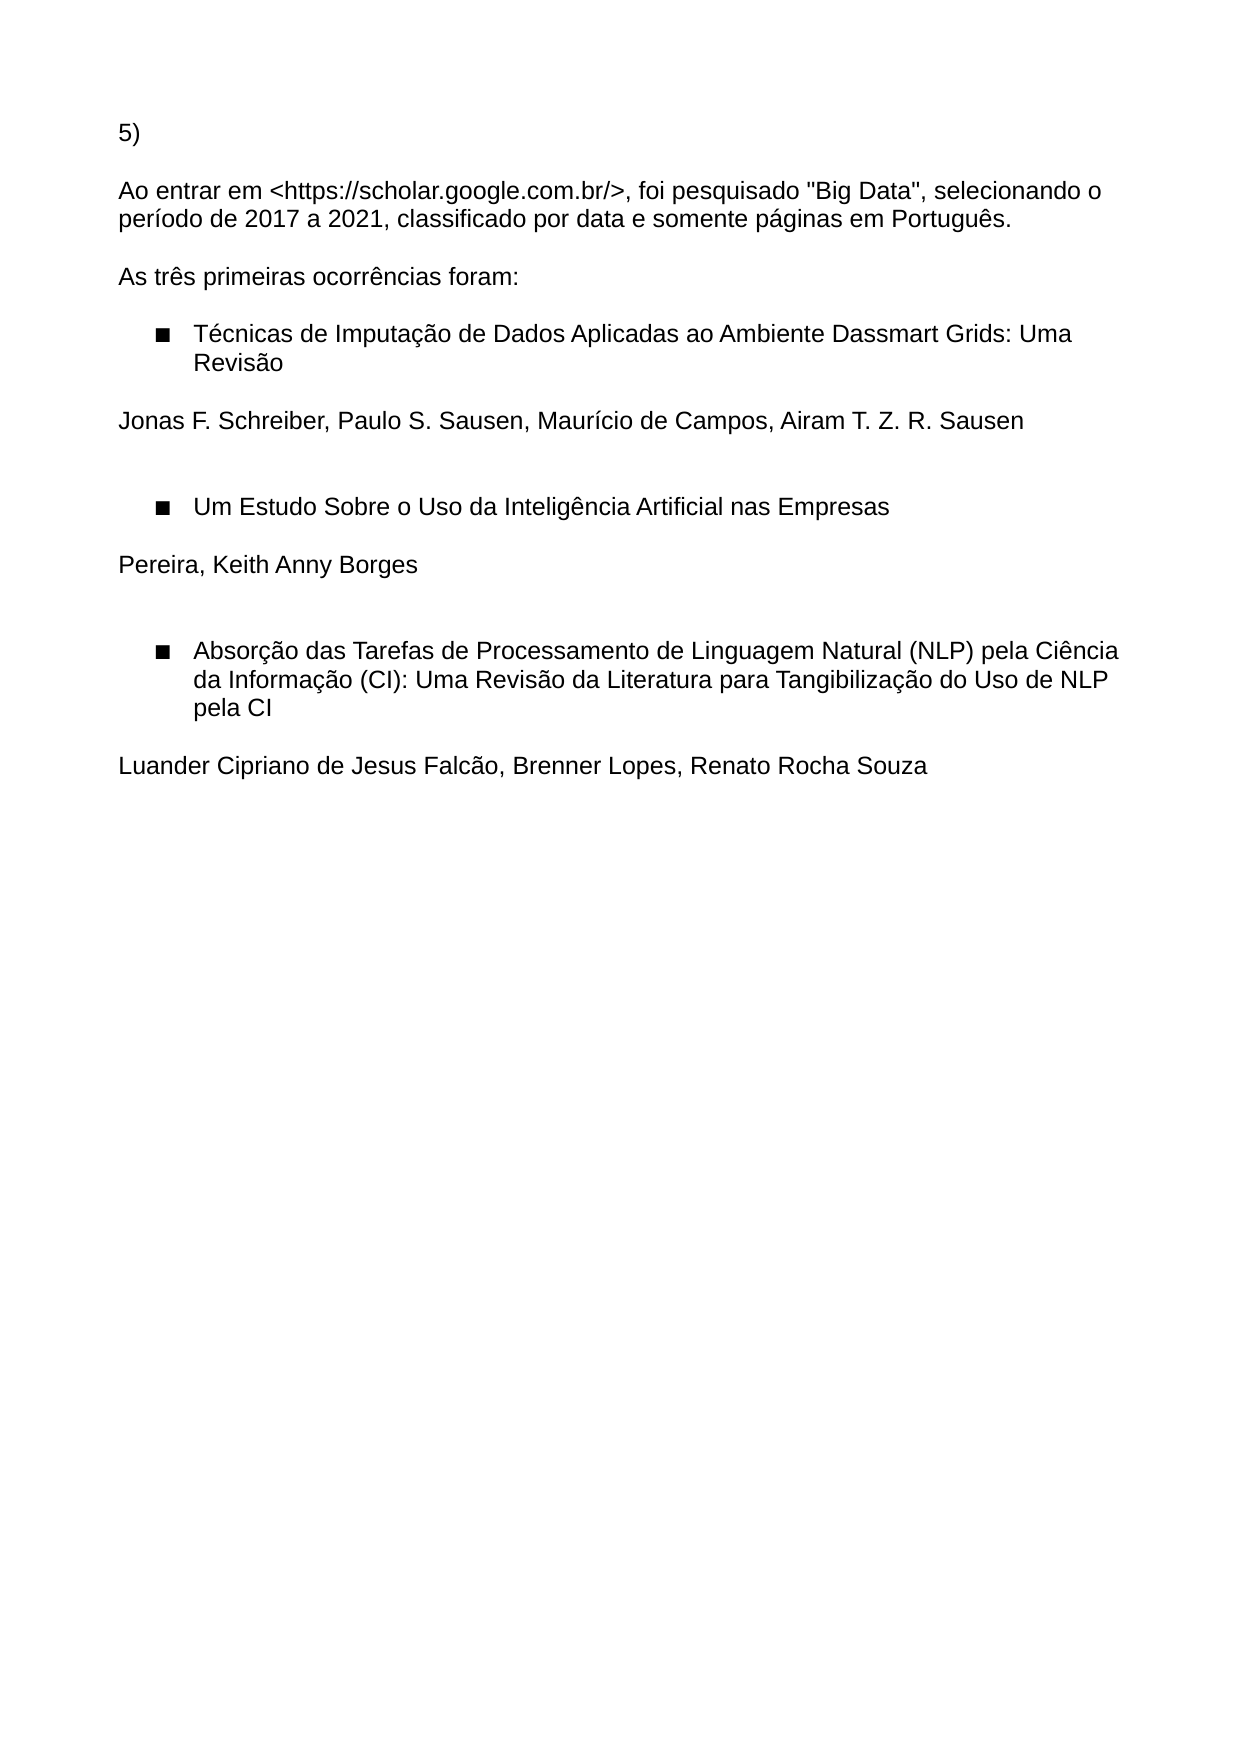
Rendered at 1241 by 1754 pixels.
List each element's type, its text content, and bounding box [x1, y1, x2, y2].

list Um Estudo Sobre o Uso da Inteligência Artificial nas Empresas [156, 492, 1122, 521]
text Ao entrar em <https://scholar.google.com.br/>, foi pesquisado "Big Data", selecionando o período de 2017 a 2021, classificado por data e somente páginas em Português. [118, 176, 1122, 233]
list Absorção das Tarefas de Processamento de Linguagem Natural (NLP) pela Ciência da Informação (CI): Uma Revisão da Literatura para Tangibilização do Uso de NLP pela CI [156, 636, 1122, 722]
list Técnicas de Imputação de Dados Aplicadas ao Ambiente Dassmart Grids: Uma Revisão [156, 319, 1122, 377]
text As três primeiras ocorrências foram: [118, 262, 1122, 291]
text Luander Cipriano de Jesus Falcão, Brenner Lopes, Renato Rocha Souza [118, 751, 1122, 780]
text Jonas F. Schreiber, Paulo S. Sausen, Maurício de Campos, Airam T. Z. R. Sausen [118, 406, 1122, 434]
text 5) [118, 118, 1122, 147]
text Pereira, Keith Anny Borges [118, 549, 1122, 578]
